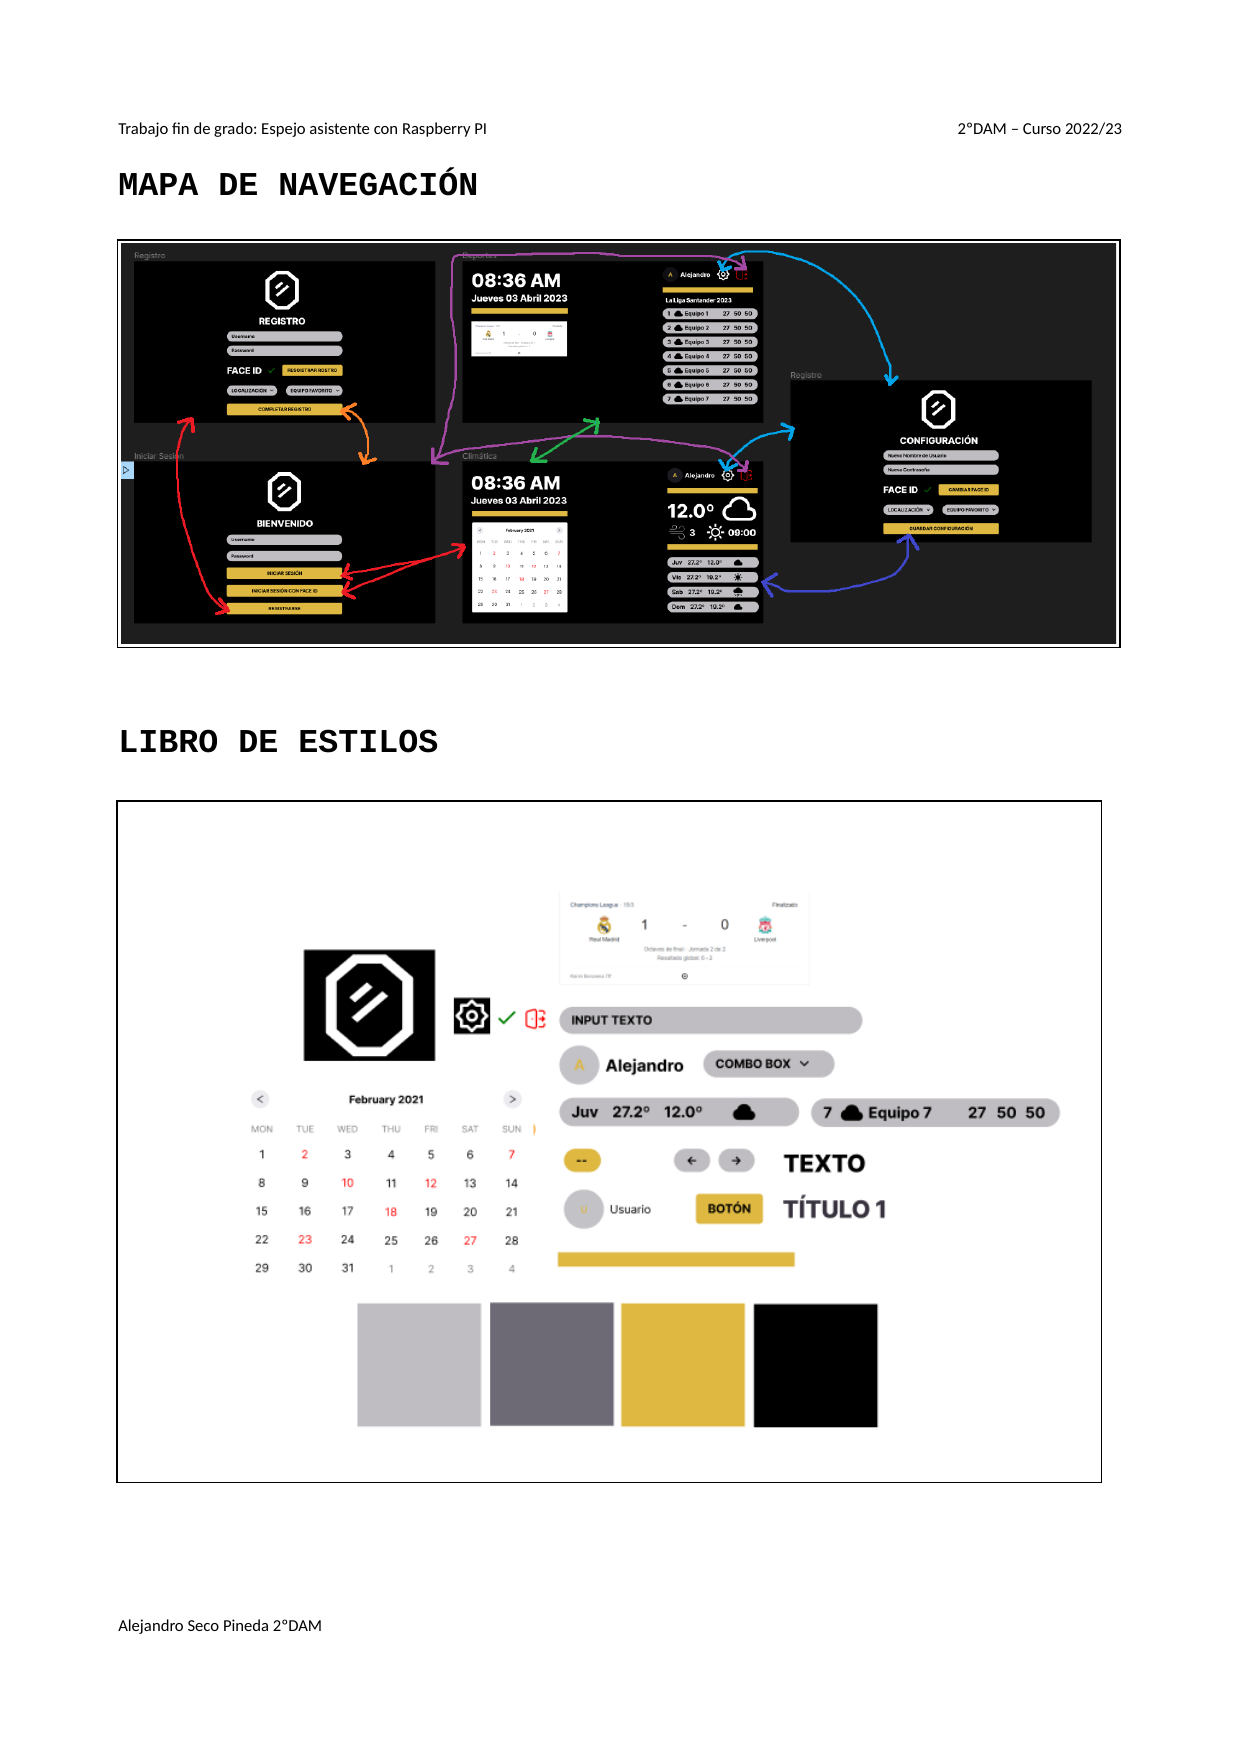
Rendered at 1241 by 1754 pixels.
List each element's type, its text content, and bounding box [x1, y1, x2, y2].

text MAPA DE NAVEGACIÓN [118, 168, 1104, 206]
picture [121, 243, 1117, 644]
text LIBRO DE ESTILOS [118, 724, 1104, 762]
picture [120, 804, 1098, 1479]
